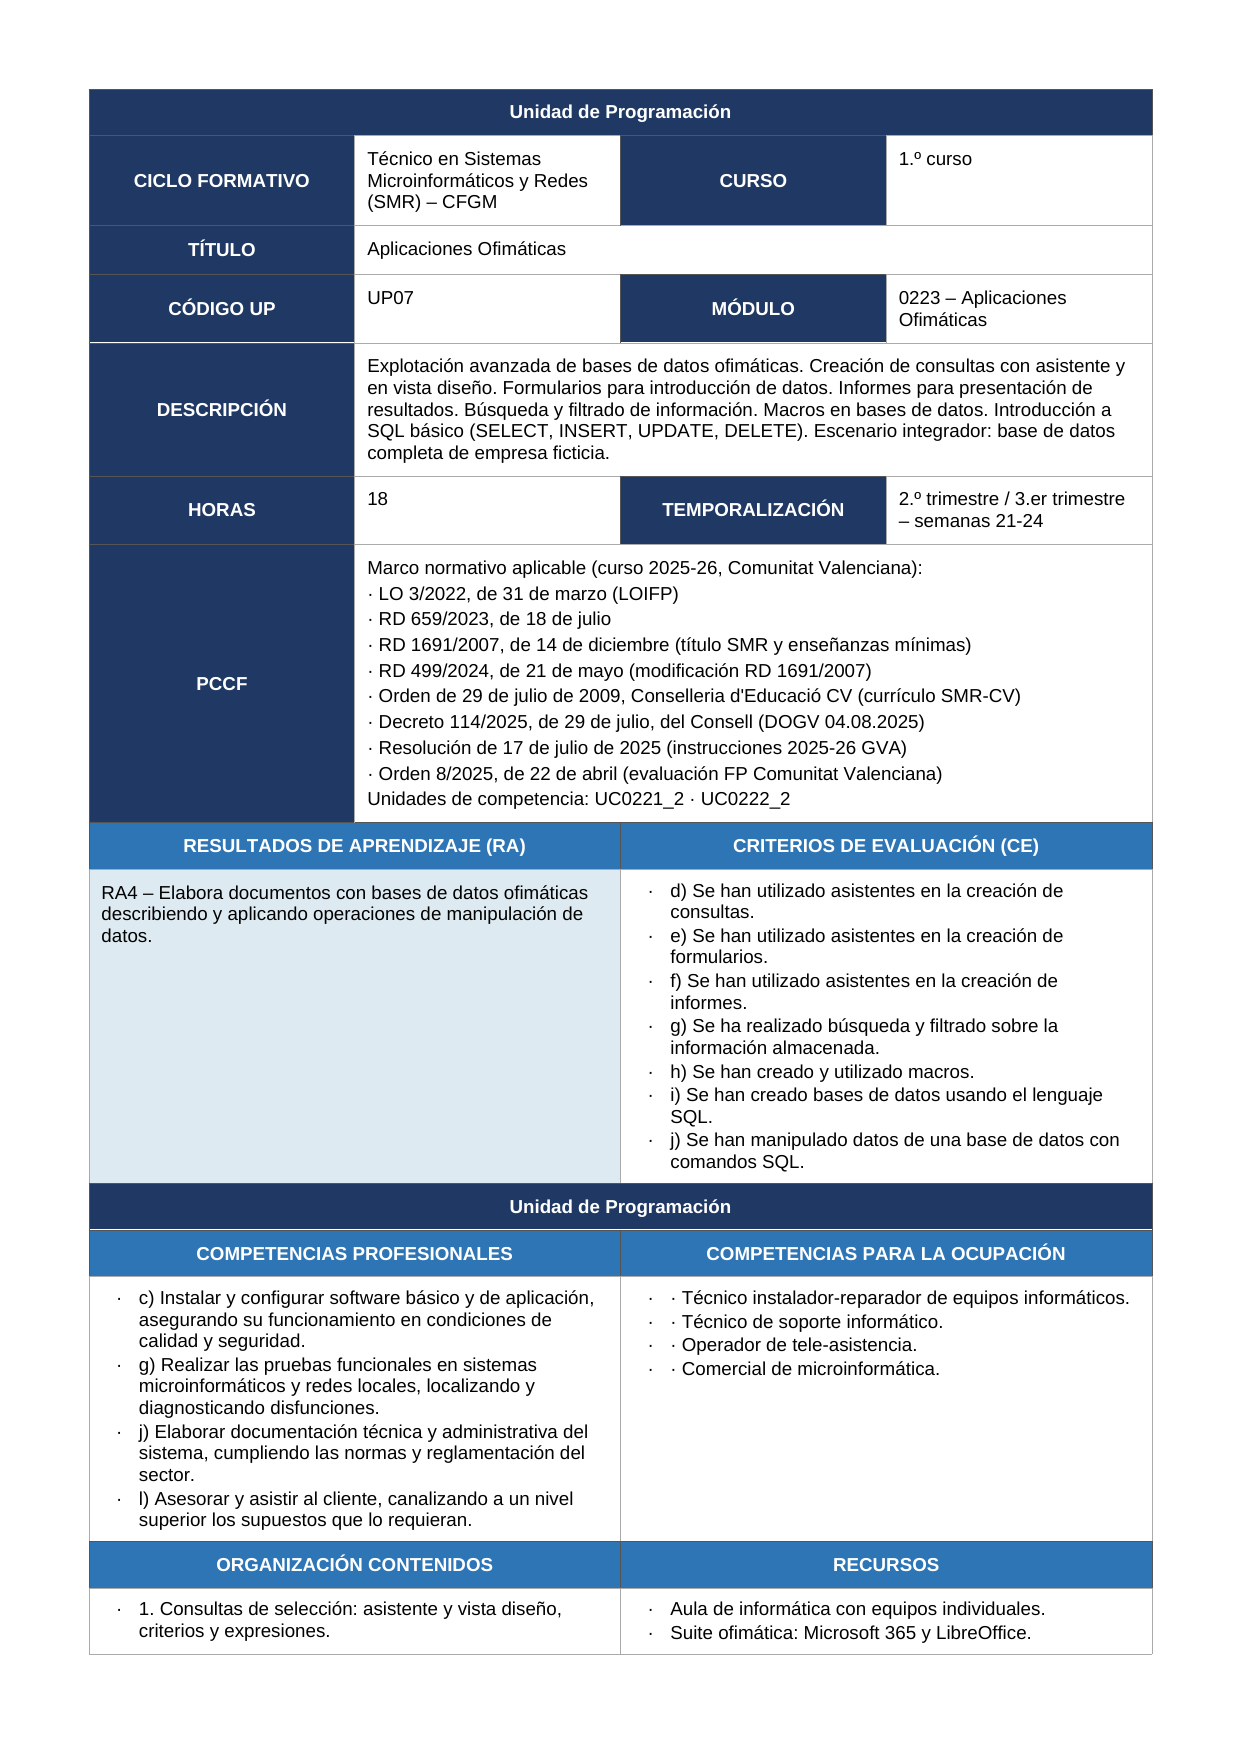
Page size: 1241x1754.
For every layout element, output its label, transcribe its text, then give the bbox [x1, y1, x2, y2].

table_cell CICLO FORMATIVO [90, 136, 354, 225]
table_cell TEMPORALIZACIÓN [621, 477, 886, 544]
table_cell RA4 – Elabora documentos con bases de datos ofimáticas describiendo y aplicando operaciones de manipulación de datos. [90, 870, 620, 1183]
table_cell UP07 [355, 275, 620, 342]
table_cell Unidad de Programación [90, 1184, 1152, 1229]
table_cell 2.º trimestre / 3.er trimestre – semanas 21-24 [887, 477, 1152, 544]
table_cell · Técnico instalador-reparador de equipos informáticos. · Técnico de soporte informático. · Operador de tele-asistencia. · Comercial de microinformática. [621, 1277, 1152, 1541]
table_cell d) Se han utilizado asistentes en la creación de consultas. e) Se han utilizado asistentes en la creación de formularios. f) Se han utilizado asistentes en la creación de informes. g) Se ha realizado búsqueda y filtrado sobre la información almacenada. h) Se han creado y utilizado macros. i) Se han creado bases de datos usando el lenguaje SQL. j) Se han manipulado datos de una base de datos con comandos SQL. [621, 870, 1152, 1183]
table_cell CÓDIGO UP [90, 275, 354, 342]
table_cell RESULTADOS DE APRENDIZAJE (RA) [90, 823, 620, 869]
table_cell 1.º curso [887, 136, 1152, 225]
table_cell Técnico en Sistemas Microinformáticos y Redes (SMR) – CFGM [355, 136, 620, 225]
table_cell 18 [355, 477, 620, 544]
table_cell COMPETENCIAS PARA LA OCUPACIÓN [621, 1231, 1152, 1276]
table_cell TÍTULO [90, 226, 354, 274]
table_cell HORAS [90, 477, 354, 544]
table_header Unidad de Programación [90, 90, 1152, 135]
table_cell Aula de informática con equipos individuales. Suite ofimática: Microsoft 365 y LibreOffice. Pizarra digital / proyector. Fichas de prácticas guiadas. Acceso a Internet y documentación oficial de las aplicaciones. Microsoft Access (licencia educativa) y LibreOffice Base. Base de datos del escenario integrador de UP06. [621, 1589, 1152, 1654]
table_cell RECURSOS [621, 1542, 1152, 1588]
table_cell Marco normativo aplicable (curso 2025-26, Comunitat Valenciana): · LO 3/2022, de 31 de marzo (LOIFP) · RD 659/2023, de 18 de julio · RD 1691/2007, de 14 de diciembre (título SMR y enseñanzas mínimas) · RD 499/2024, de 21 de mayo (modificación RD 1691/2007) · Orden de 29 de julio de 2009, Conselleria d'Educació CV (currículo SMR-CV) · Decreto 114/2025, de 29 de julio, del Consell (DOGV 04.08.2025) · Resolución de 17 de julio de 2025 (instrucciones 2025-26 GVA) · Orden 8/2025, de 22 de abril (evaluación FP Comunitat Valenciana) Unidades de competencia: UC0221_2 · UC0222_2 [355, 545, 1152, 822]
table_cell CURSO [621, 136, 886, 225]
table_cell PCCF [90, 545, 354, 822]
table_cell ORGANIZACIÓN CONTENIDOS [90, 1542, 620, 1588]
table_cell Aplicaciones Ofimáticas [355, 226, 1152, 274]
table_cell MÓDULO [621, 275, 886, 342]
table_cell 1. Consultas de selección: asistente y vista diseño, criterios y expresiones. 2. Consultas de acción: actualización, eliminación, datos anexados y creación de tabla. 3. Consultas con parámetros: solicitud de valores al usuario. 4. Formularios: asistente, vista diseño, controles (cuadro de texto, lista, botón). 5. Informes: asistente, agrupaciones, ordenación, totales y formato. 6. Búsqueda y filtrado en formularios: Buscar y Filtro por formulario. 7. Macros en Access/Base: secuencias de acciones y asignación a eventos. 8. SQL básico: SELECT con WHERE, ORDER BY, GROUP BY y funciones agregadas. 9. SQL de manipulación: INSERT INTO, UPDATE y DELETE. 10. Escenario integrador: aplicación completa de gestión con formularios, informes y macros. [90, 1589, 620, 1654]
table_cell COMPETENCIAS PROFESIONALES [90, 1231, 620, 1276]
table_cell 0223 – Aplicaciones Ofimáticas [887, 275, 1152, 342]
table_cell CRITERIOS DE EVALUACIÓN (CE) [621, 823, 1152, 869]
table_cell DESCRIPCIÓN [90, 344, 354, 476]
table_cell c) Instalar y configurar software básico y de aplicación, asegurando su funcionamiento en condiciones de calidad y seguridad. g) Realizar las pruebas funcionales en sistemas microinformáticos y redes locales, localizando y diagnosticando disfunciones. j) Elaborar documentación técnica y administrativa del sistema, cumpliendo las normas y reglamentación del sector. l) Asesorar y asistir al cliente, canalizando a un nivel superior los supuestos que lo requieran. [90, 1277, 620, 1541]
table_cell Explotación avanzada de bases de datos ofimáticas. Creación de consultas con asistente y en vista diseño. Formularios para introducción de datos. Informes para presentación de resultados. Búsqueda y filtrado de información. Macros en bases de datos. Introducción a SQL básico (SELECT, INSERT, UPDATE, DELETE). Escenario integrador: base de datos completa de empresa ficticia. [355, 344, 1152, 476]
